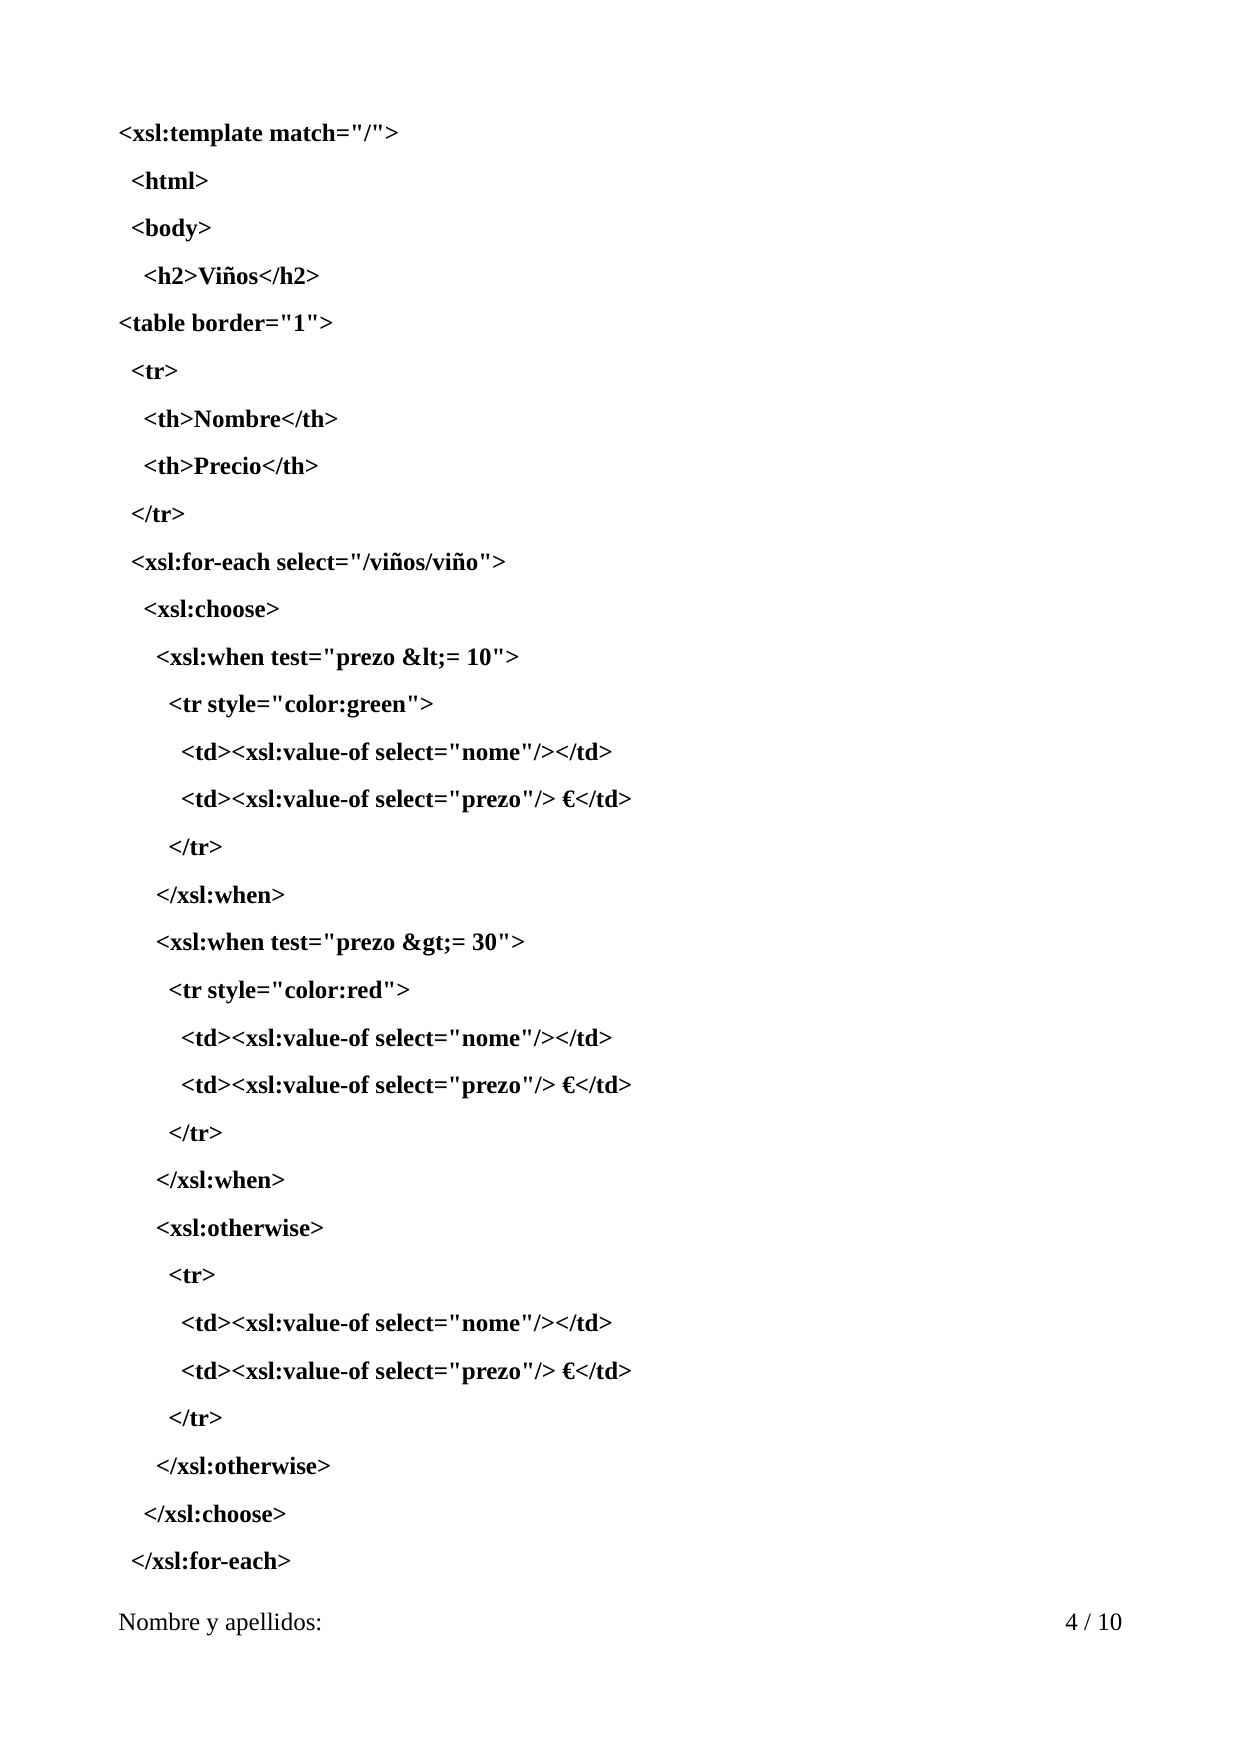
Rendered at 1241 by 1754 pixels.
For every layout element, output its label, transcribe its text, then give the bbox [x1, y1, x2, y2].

text </tr> [118, 499, 1122, 528]
text <td><xsl:value-of select="nome"/></td> [118, 1023, 1122, 1051]
text <h2>Viños</h2> [118, 261, 1122, 290]
text </xsl:when> [118, 1165, 1122, 1194]
text </tr> [118, 832, 1122, 861]
text </xsl:choose> [118, 1499, 1122, 1527]
text </xsl:otherwise> [118, 1451, 1122, 1480]
text </xsl:when> [118, 880, 1122, 908]
text <xsl:when test="prezo &lt;= 10"> [118, 642, 1122, 671]
text <xsl:for-each select="/viños/viño"> [118, 547, 1122, 575]
text <th>Precio</th> [118, 451, 1122, 480]
text </tr> [118, 1118, 1122, 1147]
text </xsl:for-each> [118, 1546, 1122, 1575]
text <table border="1"> [118, 308, 1122, 337]
text <td><xsl:value-of select="prezo"/> €</td> [118, 1356, 1122, 1384]
text <th>Nombre</th> [118, 404, 1122, 432]
text <td><xsl:value-of select="prezo"/> €</td> [118, 1070, 1122, 1099]
text </tr> [118, 1403, 1122, 1432]
text <tr> [118, 1261, 1122, 1289]
text <tr style="color:red"> [118, 975, 1122, 1004]
text <tr> [118, 356, 1122, 385]
text <td><xsl:value-of select="nome"/></td> [118, 1308, 1122, 1337]
text <xsl:when test="prezo &gt;= 30"> [118, 927, 1122, 956]
text <xsl:choose> [118, 594, 1122, 623]
text <td><xsl:value-of select="prezo"/> €</td> [118, 784, 1122, 813]
text <body> [118, 213, 1122, 242]
text <xsl:otherwise> [118, 1213, 1122, 1242]
text <html> [118, 166, 1122, 194]
text <td><xsl:value-of select="nome"/></td> [118, 737, 1122, 766]
text <tr style="color:green"> [118, 689, 1122, 718]
text <xsl:template match="/"> [118, 118, 1122, 147]
